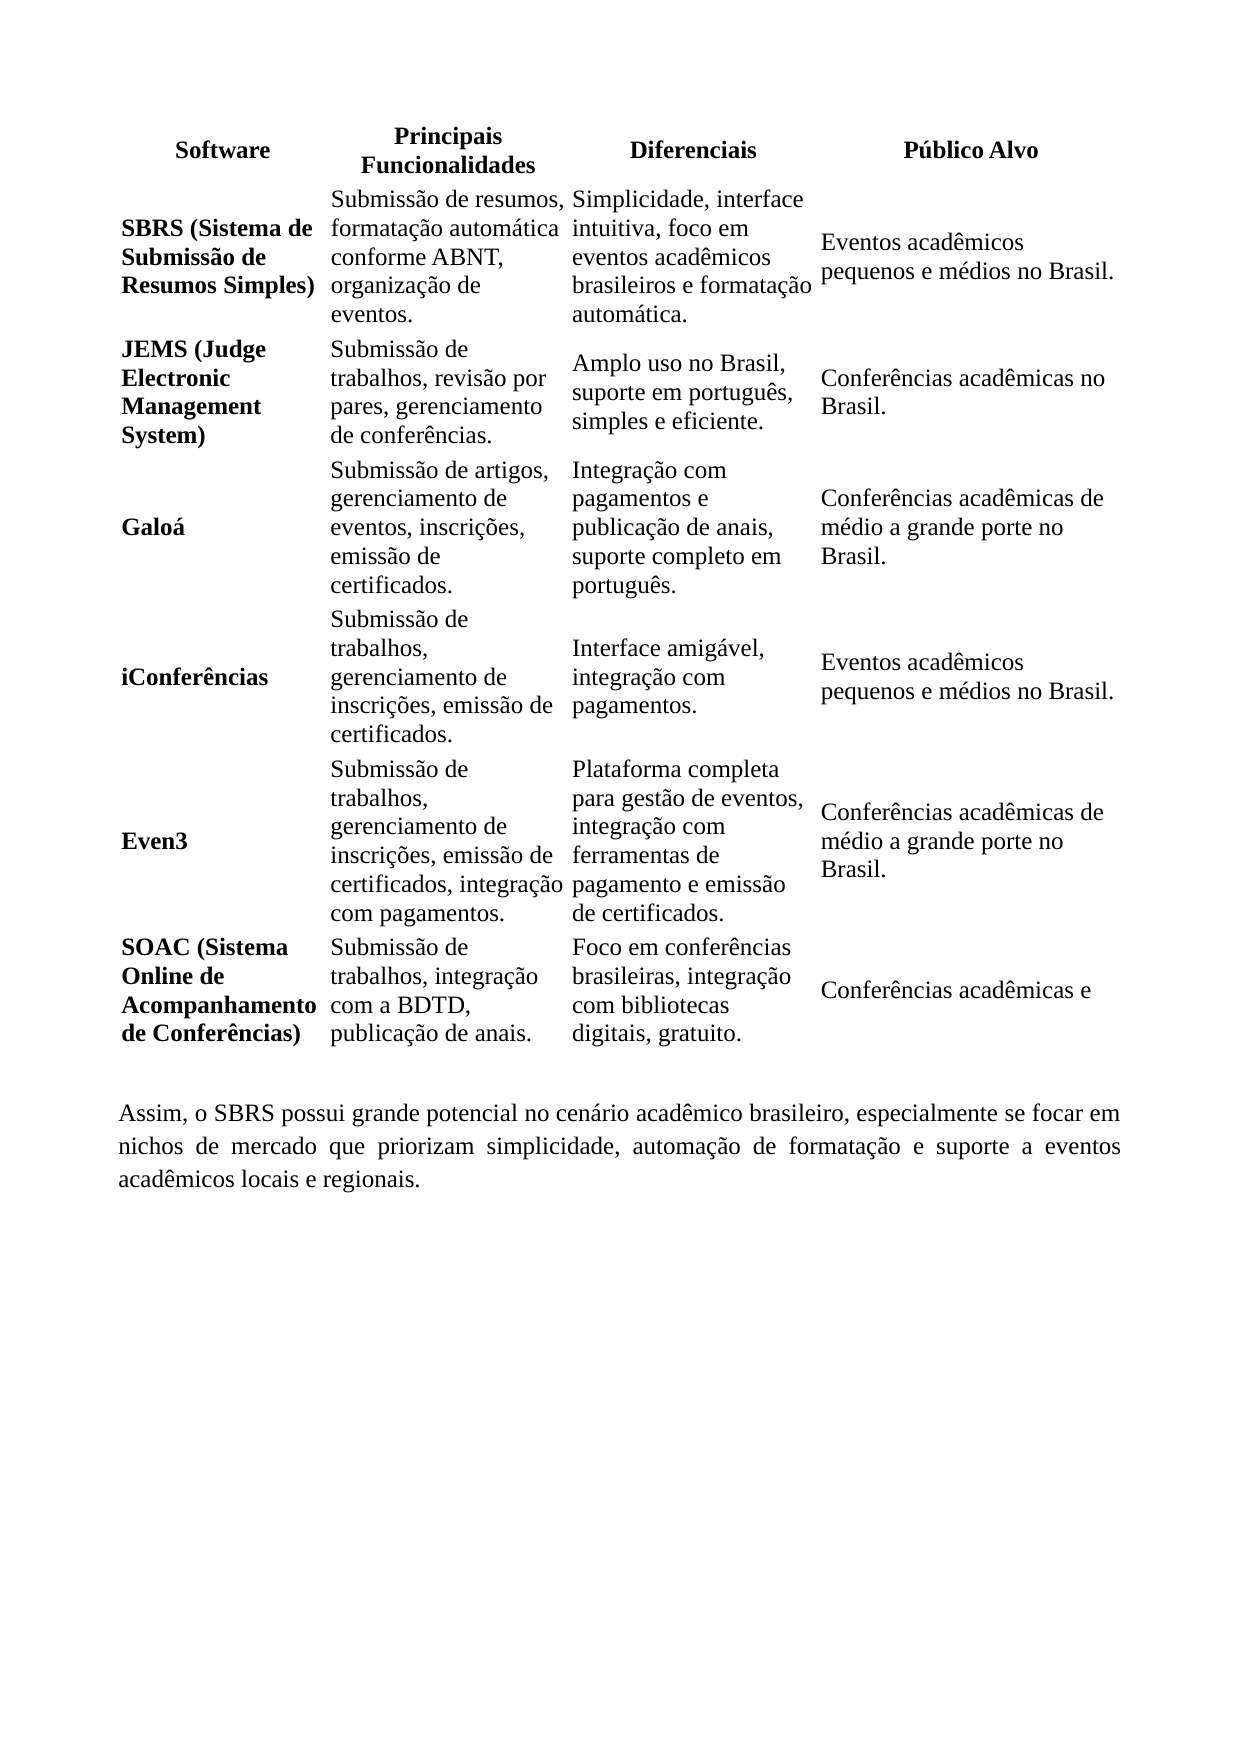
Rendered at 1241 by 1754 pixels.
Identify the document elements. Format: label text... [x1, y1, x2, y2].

table_header Conferências acadêmicas de médio a grande porte no Brasil. [818, 751, 1122, 929]
text Assim, o SBRS possui grande potencial no cenário acadêmico brasileiro, especialmente se focar em nichos de mercado que priorizam simplicidade, automação de formatação e suporte a eventos acadêmicos locais e regionais. [118, 1098, 1122, 1193]
table_header Galoá [118, 452, 327, 601]
table_header Integração com pagamentos e publicação de anais, suporte completo em português. [569, 452, 818, 601]
table_header Principais Funcionalidades [327, 118, 569, 181]
table_header Eventos acadêmicos pequenos e médios no Brasil. [818, 181, 1122, 331]
table_header SBRS (Sistema de Submissão de Resumos Simples) [118, 181, 328, 331]
table_header Even3 [118, 751, 327, 929]
table_header Conferências acadêmicas de médio a grande porte no Brasil. [818, 452, 1122, 601]
table_header Diferenciais [569, 118, 818, 181]
table_header SOAC (Sistema Online de Acompanhamento de Conferências) [118, 929, 327, 1050]
table_header Submissão de artigos, gerenciamento de eventos, inscrições, emissão de certificados. [327, 452, 569, 601]
table_header Submissão de trabalhos, gerenciamento de inscrições, emissão de certificados. [327, 601, 569, 751]
table_header iConferências [118, 601, 327, 751]
table_header Foco em conferências brasileiras, integração com bibliotecas digitais, gratuito. [569, 929, 818, 1050]
table_header Submissão de trabalhos, gerenciamento de inscrições, emissão de certificados, integração com pagamentos. [327, 751, 569, 929]
table_header Submissão de trabalhos, revisão por pares, gerenciamento de conferências. [327, 331, 569, 452]
table_header Interface amigável, integração com pagamentos. [569, 601, 818, 751]
table_header Eventos acadêmicos pequenos e médios no Brasil. [818, 601, 1122, 751]
table_header Amplo uso no Brasil, suporte em português, simples e eficiente. [569, 331, 818, 452]
table_header Conferências acadêmicas no Brasil. [818, 331, 1122, 452]
table_header Software [118, 118, 327, 181]
table_header Simplicidade, interface intuitiva, foco em eventos acadêmicos brasileiros e formatação automática. [569, 181, 818, 331]
table_header Público Alvo [818, 118, 1124, 181]
table_header Submissão de trabalhos, integração com a BDTD, publicação de anais. [327, 929, 569, 1050]
table_header Submissão de resumos, formatação automática conforme ABNT, organização de eventos. [328, 181, 569, 331]
table_header Plataforma completa para gestão de eventos, integração com ferramentas de pagamento e emissão de certificados. [569, 751, 818, 929]
table_header Conferências acadêmicas e [818, 929, 1122, 1050]
table_header JEMS (Judge Electronic Management System) [118, 331, 327, 452]
